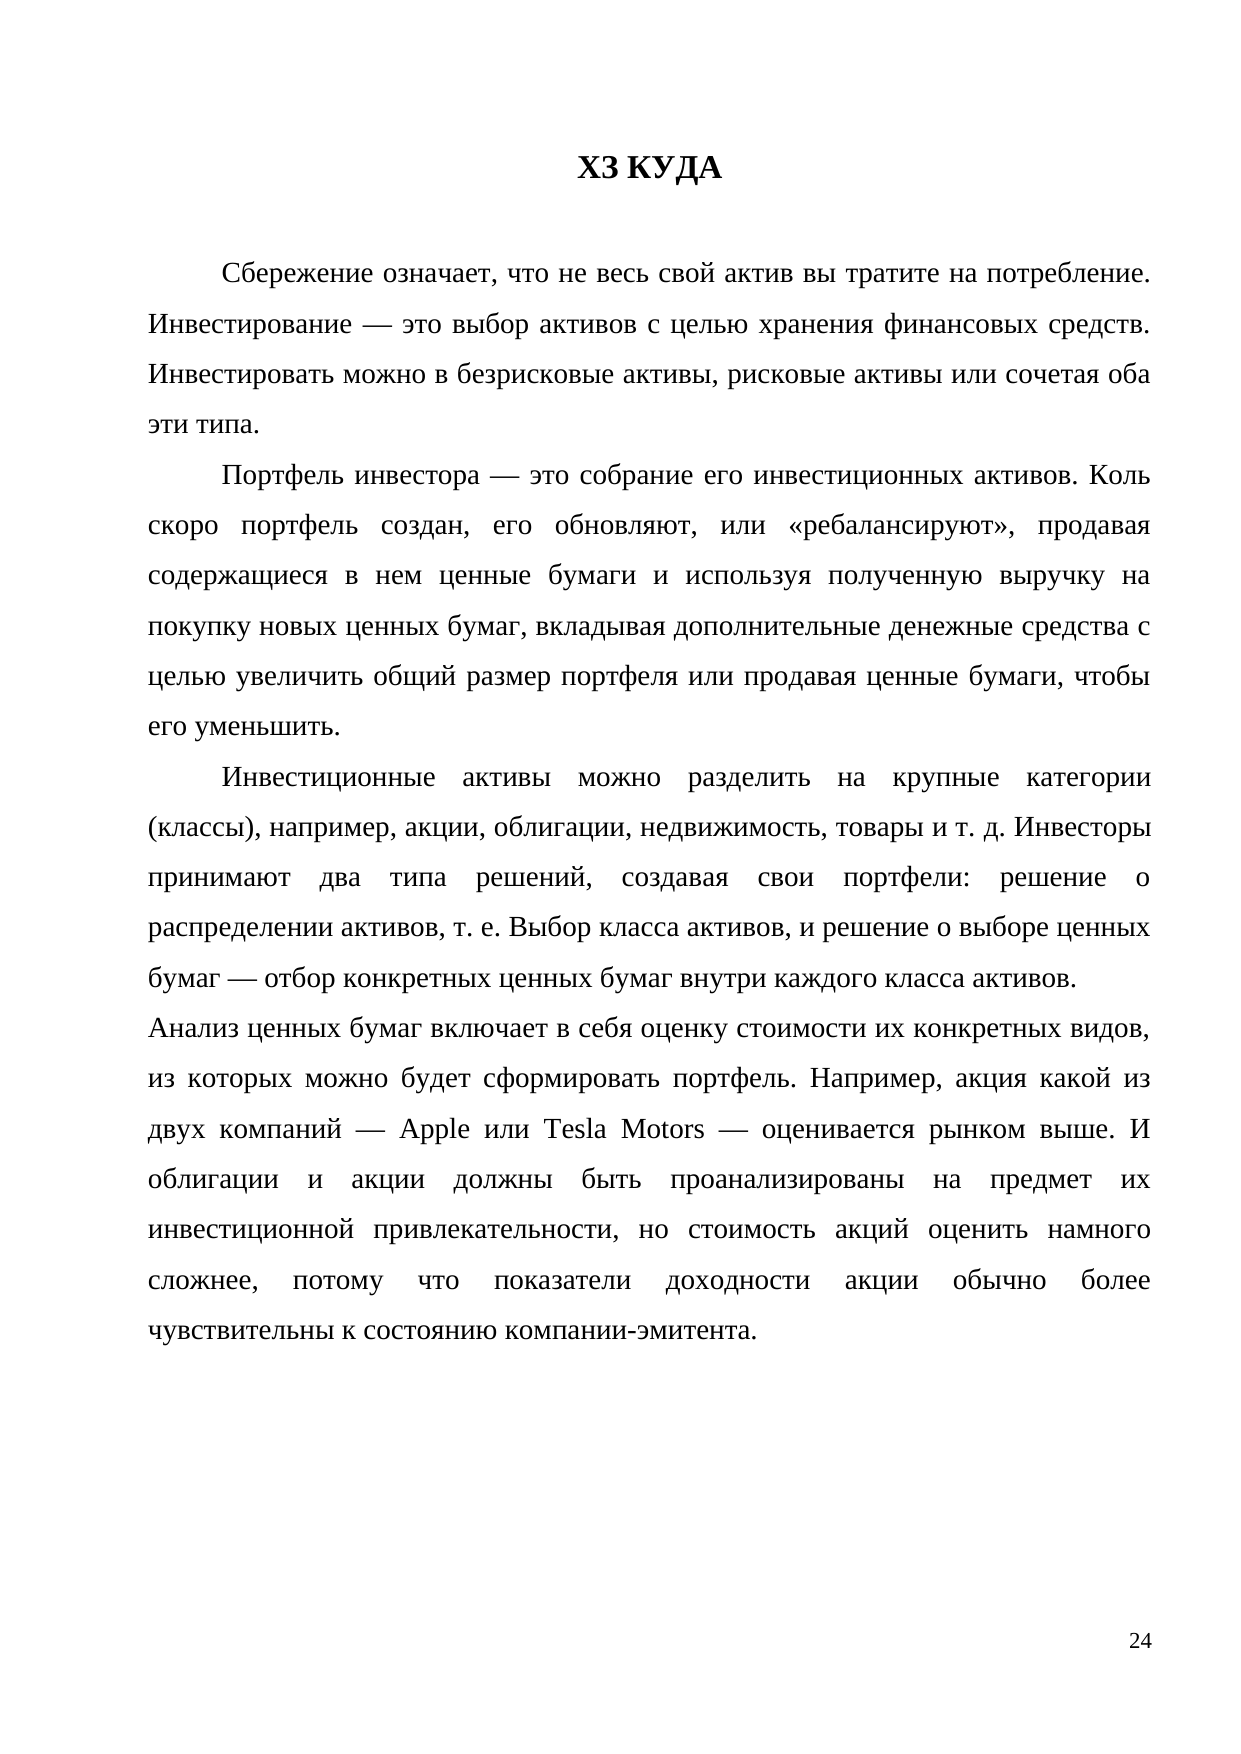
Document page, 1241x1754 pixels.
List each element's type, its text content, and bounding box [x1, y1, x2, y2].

text Сбережение означает, что не весь свой актив вы тратите на потребление. Инвестирование — это выбор активов с целью хранения финансовых средств. Инвестировать можно в безрисковые активы, рисковые активы или сочетая оба эти типа. [148, 256, 1152, 440]
text Портфель инвестора — это собрание его инвестиционных активов. Коль скоро портфель создан, его обновляют, или «ребалансируют», продавая содержащиеся в нем ценные бумаги и используя полученную выручку на покупку новых ценных бумаг, вкладывая дополнительные денежные средства с целью увеличить общий размер портфеля или продавая ценные бумаги, чтобы его уменьшить. [148, 457, 1152, 742]
text Анализ ценных бумаг включает в себя оценку стоимости их конкретных видов, из которых можно будет сформировать портфель. Например, акция какой из двух компаний — Apple или Tesla Motors — оценивается рынком выше. И облигации и акции должны быть проанализированы на предмет их инвестиционной привлекательности, но стоимость акций оценить намного сложнее, потому что показатели доходности акции обычно более чувствительны к состоянию компании-эмитента. [148, 1010, 1152, 1346]
text Инвестиционные активы можно разделить на крупные категории (классы), например, акции, облигации, недвижимость, товары и т. д. Инвесторы принимают два типа решений, создавая свои портфели: решение о распределении активов, т. е. Выбор класса активов, и решение о выборе ценных бумаг — отбор конкретных ценных бумаг внутри каждого класса активов. [148, 759, 1152, 993]
subtitle ХЗ КУДА [148, 148, 1152, 186]
